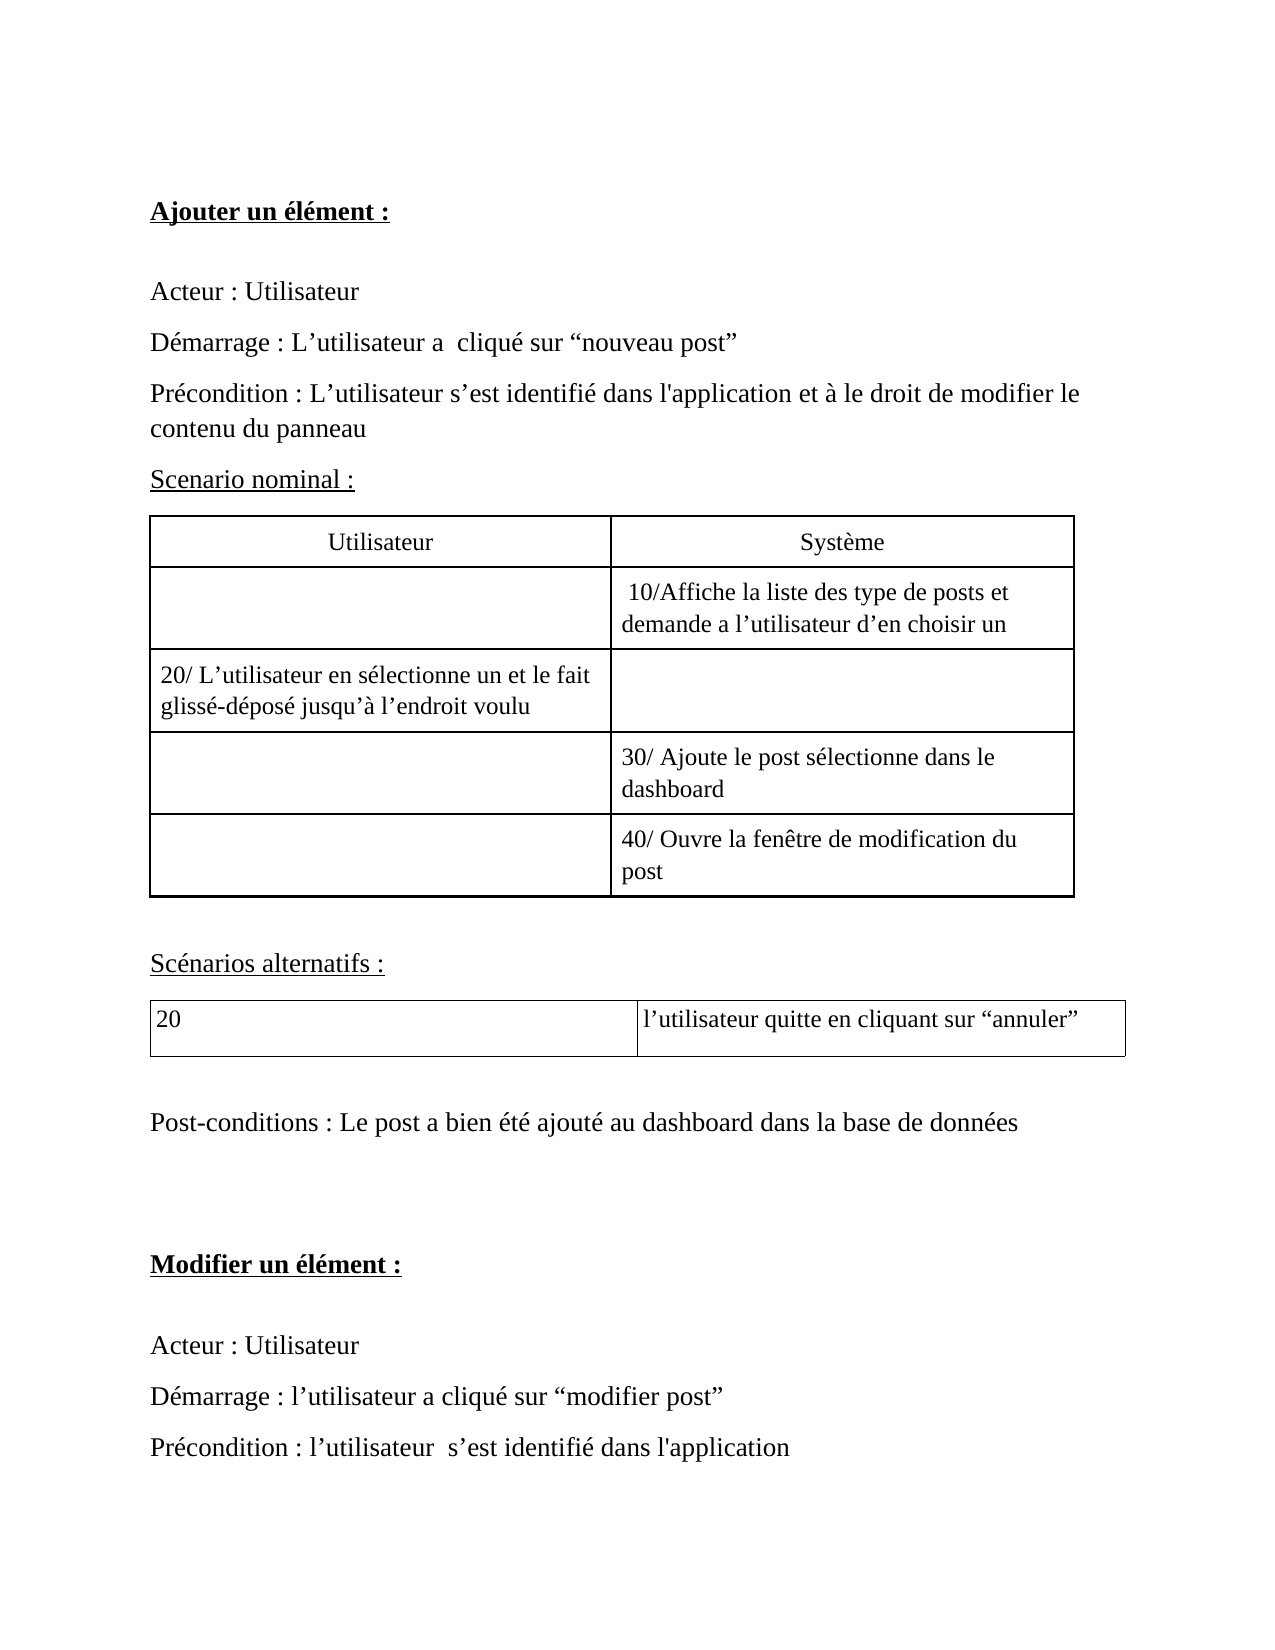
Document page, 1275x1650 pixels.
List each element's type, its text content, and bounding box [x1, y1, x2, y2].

table_cell 40/ Ouvre la fenêtre de modification du post [612, 815, 1073, 895]
table_cell [151, 568, 610, 648]
table_cell 30/ Ajoute le post sélectionne dans le dashboard [612, 733, 1073, 813]
table_cell [151, 815, 610, 895]
text Précondition : L’utilisateur s’est identifié dans l'application et à le droit de modifier le contenu du panneau [150, 378, 1125, 443]
text Scénarios alternatifs : [150, 949, 1125, 979]
text Précondition : l’utilisateur s’est identifié dans l'application [150, 1432, 1125, 1462]
table_cell [612, 650, 1073, 731]
table_cell [151, 733, 610, 813]
text Acteur : Utilisateur [150, 276, 1125, 306]
text Démarrage : l’utilisateur a cliqué sur “modifier post” [150, 1381, 1125, 1411]
text Ajouter un élément : [150, 196, 1125, 226]
text Démarrage : L’utilisateur a cliqué sur “nouveau post” [150, 327, 1125, 357]
table_cell 20/ L’utilisateur en sélectionne un et le fait glissé-déposé jusqu’à l’endroit voulu [151, 650, 610, 731]
text Scenario nominal : [150, 464, 1125, 494]
text Post-conditions : Le post a bien été ajouté au dashboard dans la base de données [150, 1107, 1125, 1137]
text Acteur : Utilisateur [150, 1330, 1125, 1360]
table_header Système [612, 517, 1073, 566]
table_header l’utilisateur quitte en cliquant sur “annuler” [638, 1001, 1125, 1056]
table_header 20 [151, 1001, 637, 1056]
table_header Utilisateur [151, 517, 610, 566]
table_cell 10/Affiche la liste des type de posts et demande a l’utilisateur d’en choisir un [612, 568, 1073, 648]
text Modifier un élément : [150, 1250, 1125, 1280]
